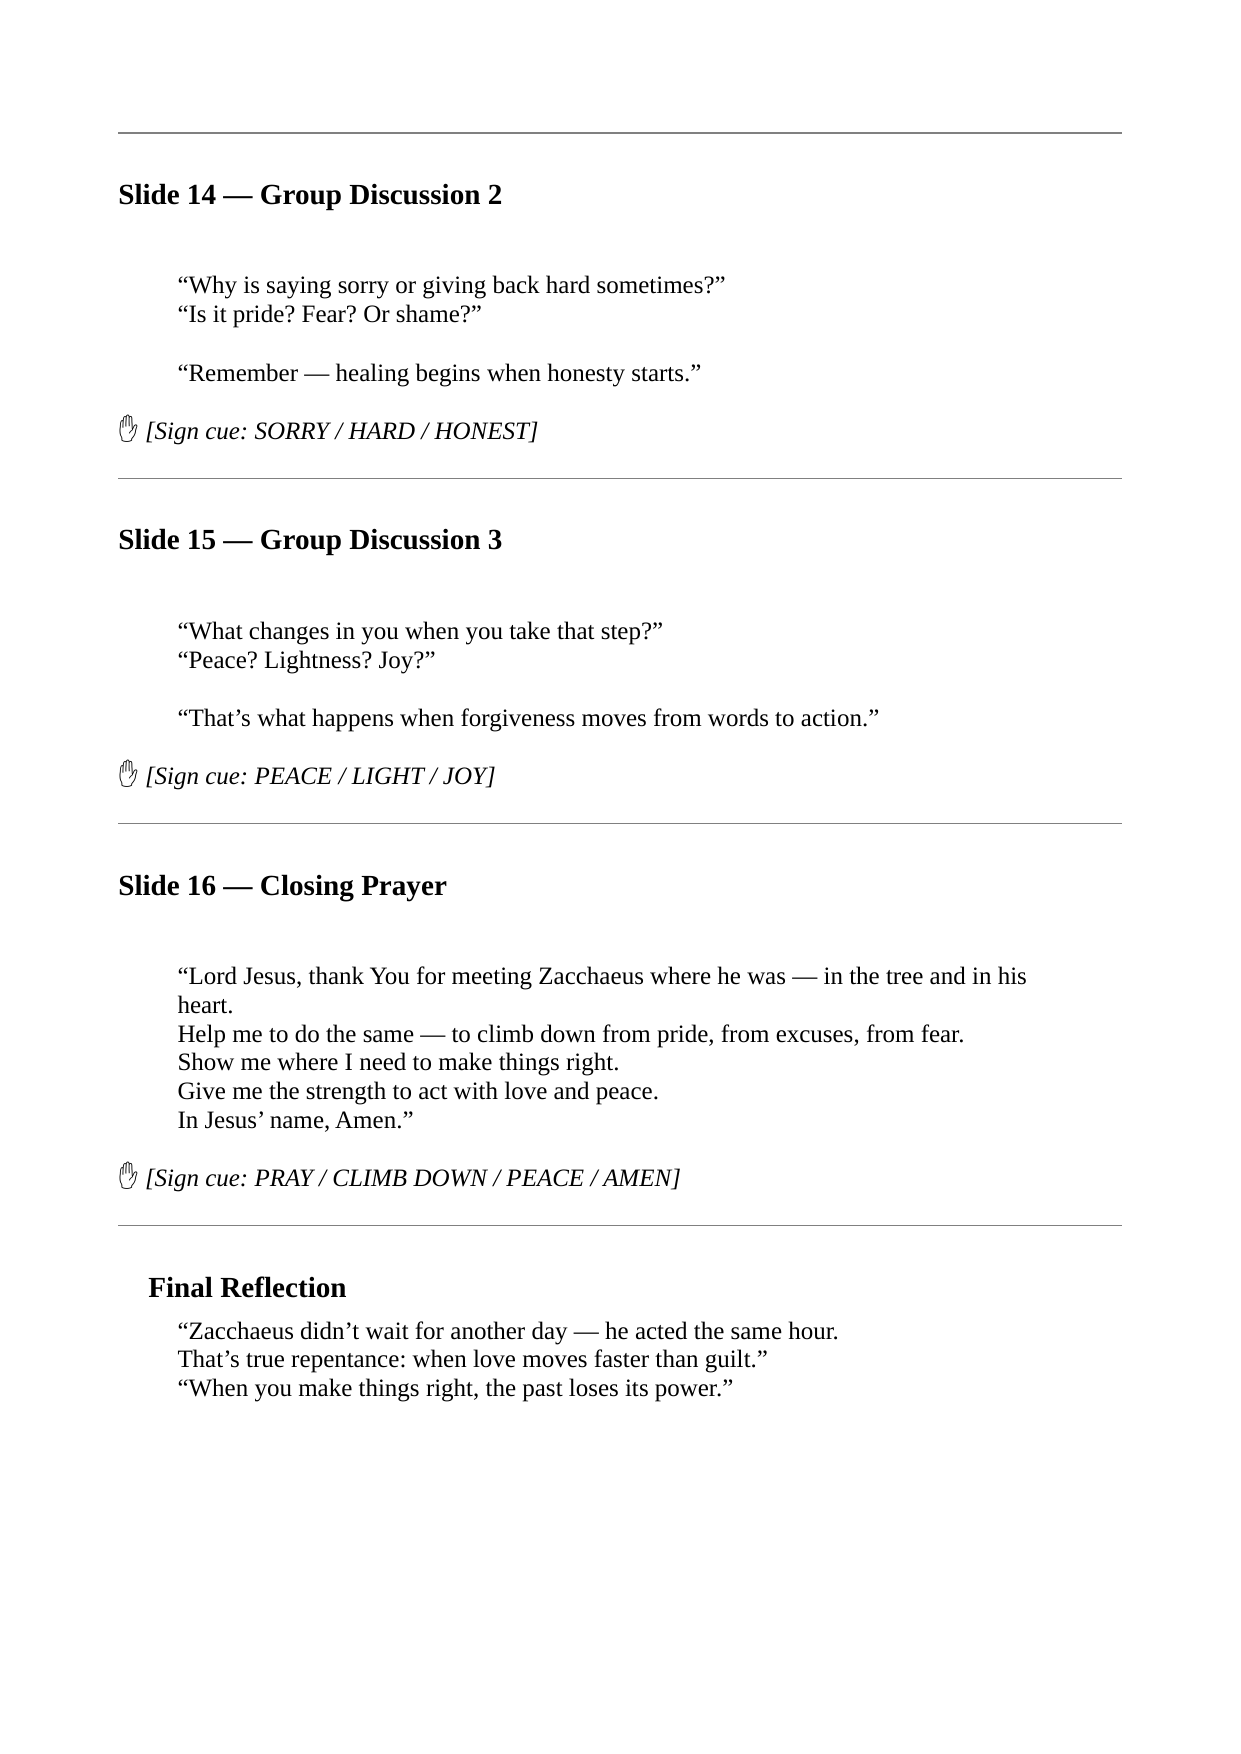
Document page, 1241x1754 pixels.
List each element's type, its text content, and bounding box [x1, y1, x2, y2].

text 💬 [118, 568, 1122, 597]
subtitle Slide 16 — Closing Prayer [118, 868, 1122, 901]
text “That’s what happens when forgiveness moves from words to action.” [177, 703, 1063, 732]
text 💬 [118, 223, 1122, 252]
subtitle Slide 14 — Group Discussion 2 [118, 177, 1122, 211]
text 🙏 [118, 914, 1122, 942]
subtitle 💬 Final Reflection [118, 1270, 1122, 1303]
text ✋ [Sign cue: PEACE / LIGHT / JOY] [118, 761, 1122, 790]
text ✋ [Sign cue: SORRY / HARD / HONEST] [118, 416, 1122, 444]
text “What changes in you when you take that step?” “Peace? Lightness? Joy?” [177, 616, 1063, 673]
text “Zacchaeus didn’t wait for another day — he acted the same hour. That’s true repentance: when love moves faster than guilt.” “When you make things right, the past loses its power.” [177, 1316, 1063, 1402]
text “Remember — healing begins when honesty starts.” [177, 358, 1063, 386]
text “Lord Jesus, thank You for meeting Zacchaeus where he was — in the tree and in his heart. Help me to do the same — to climb down from pride, from excuses, from fear. Show me where I need to make things right. Give me the strength to act with love and peace. In Jesus’ name, Amen.” [177, 961, 1063, 1134]
text ✋ [Sign cue: PRAY / CLIMB DOWN / PEACE / AMEN] [118, 1163, 1122, 1192]
text “Why is saying sorry or giving back hard sometimes?” “Is it pride? Fear? Or shame?” [177, 271, 1063, 328]
subtitle Slide 15 — Group Discussion 3 [118, 522, 1122, 556]
